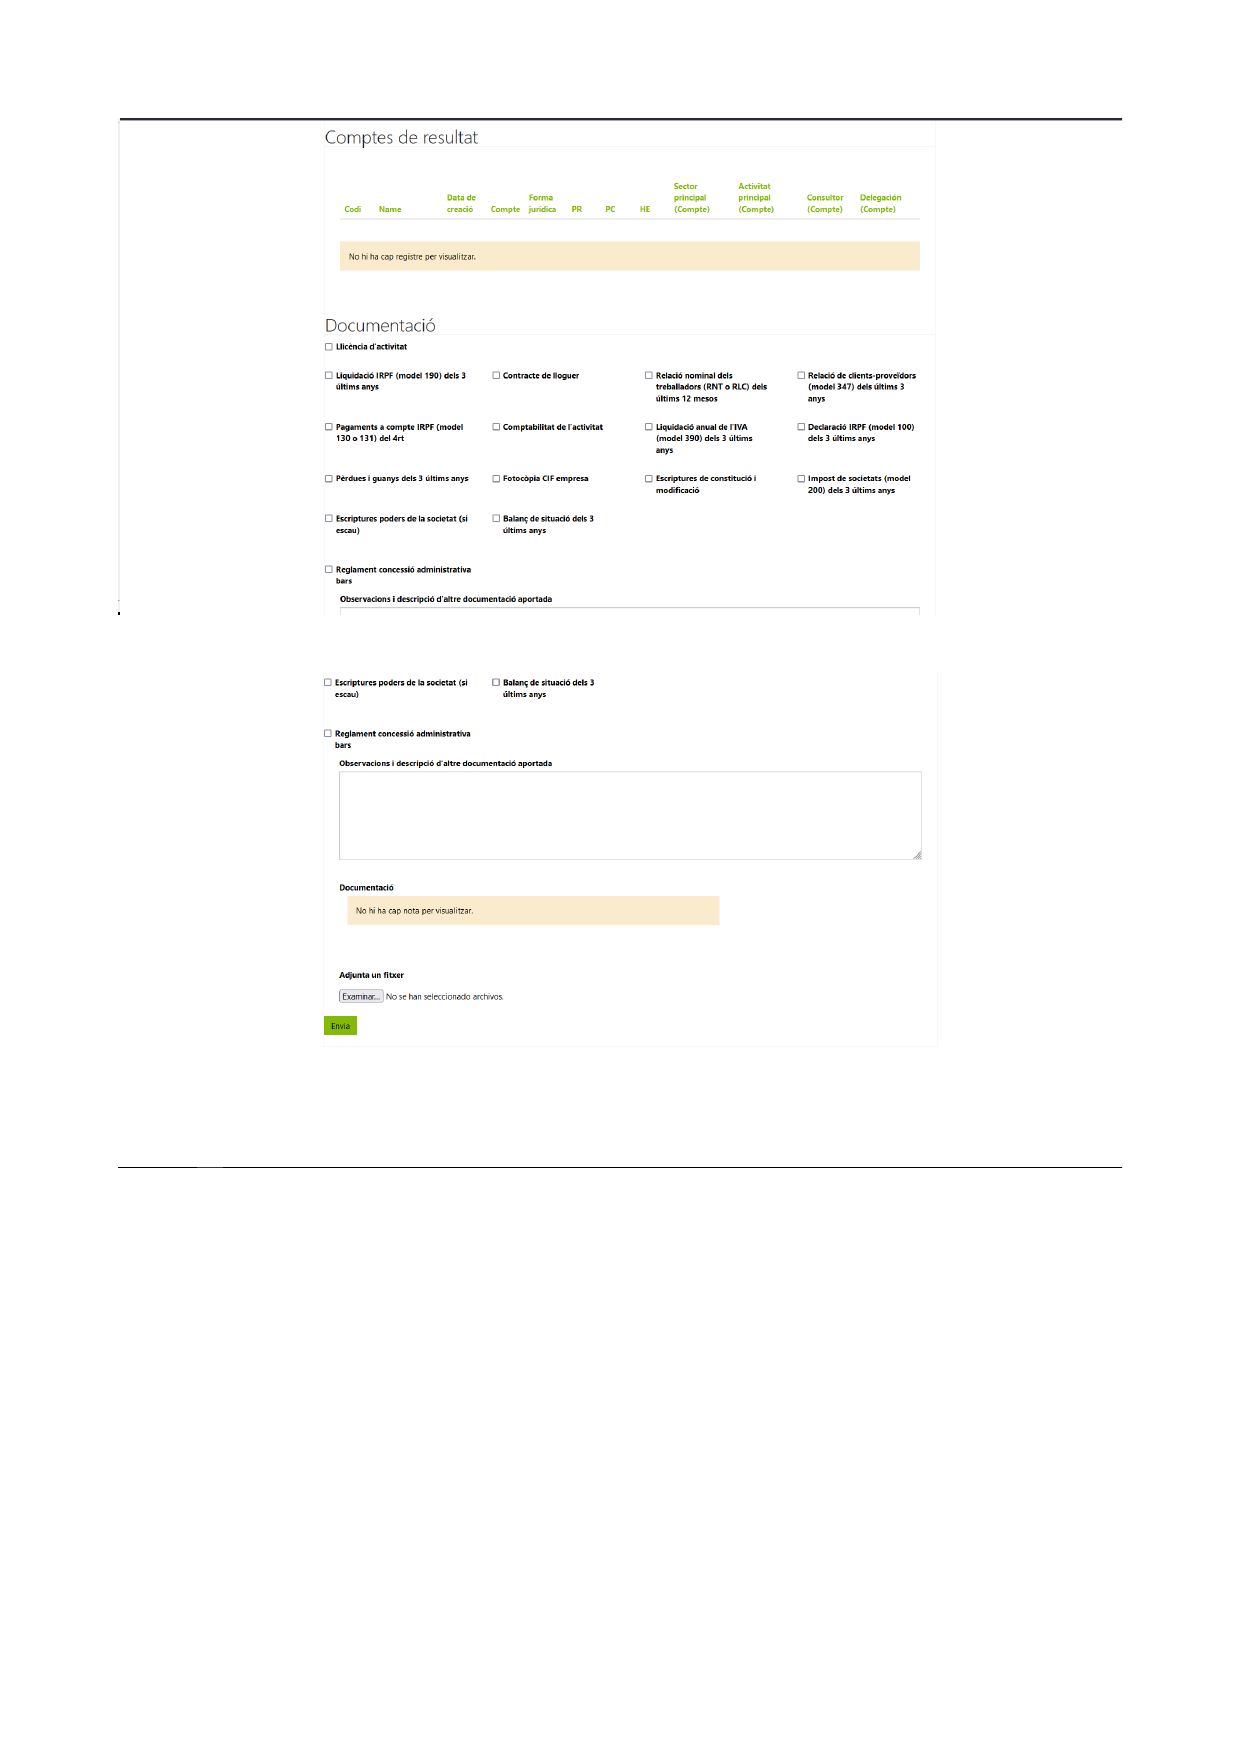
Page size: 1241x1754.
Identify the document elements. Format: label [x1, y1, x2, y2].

picture [118, 118, 1123, 615]
picture [118, 672, 1123, 1168]
